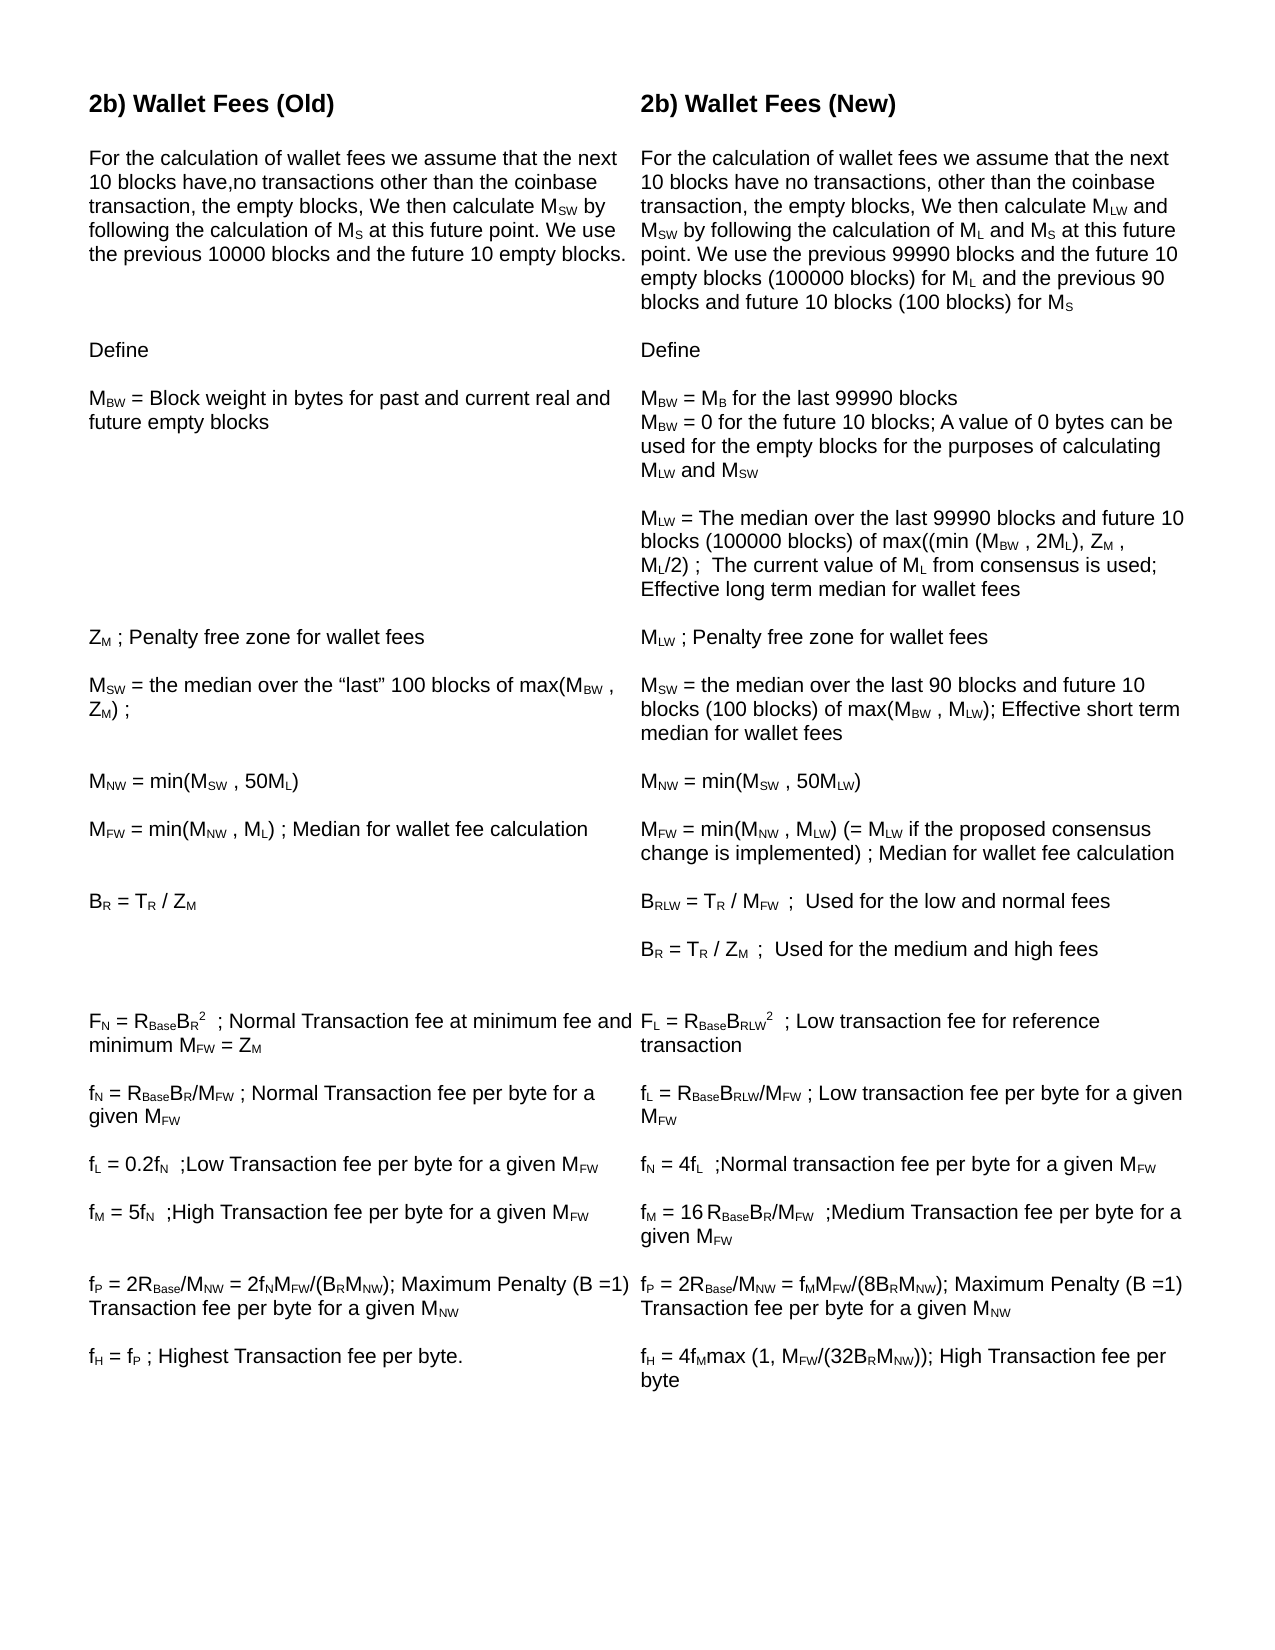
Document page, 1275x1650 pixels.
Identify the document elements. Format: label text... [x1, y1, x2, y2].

text MNW = min(MSW , 50MLW) [640, 769, 1186, 793]
text fH = 4fMmax (1, MFW/(32BRMNW)); High Transaction fee per byte [640, 1344, 1186, 1392]
text fM = 5fN ;High Transaction fee per byte for a given MFW [88, 1200, 634, 1224]
text fN = RBaseBR/MFW ; Normal Transaction fee per byte for a given MFW [88, 1080, 634, 1128]
text MLW = The median over the last 99990 blocks and future 10 blocks (100000 blocks) of max((min (MBW , 2ML), ZM , ML/2) ; The current value of ML from consensus is used; Effective long term median for wallet fees [640, 505, 1186, 601]
text MSW = the median over the last 90 blocks and future 10 blocks (100 blocks) of max(MBW , MLW); Effective short term median for wallet fees [640, 673, 1186, 745]
text BR = TR / ZM ; Used for the medium and high fees [640, 937, 1186, 961]
text 2b) Wallet Fees (Old) [88, 88, 634, 117]
text MFW = min(MNW , MLW) (= MLW if the proposed consensus change is implemented) ; Median for wallet fee calculation [640, 817, 1186, 865]
text MSW = the median over the “last” 100 blocks of max(MBW , ZM) ; [88, 673, 634, 721]
text fL = RBaseBRLW/MFW ; Low transaction fee per byte for a given MFW [640, 1080, 1186, 1128]
text fM = 16 RBaseBR/MFW ;Medium Transaction fee per byte for a given MFW [640, 1200, 1186, 1248]
text FL = RBaseBRLW2 ; Low transaction fee for reference transaction [640, 1008, 1186, 1056]
text ZM ; Penalty free zone for wallet fees [88, 625, 634, 649]
text For the calculation of wallet fees we assume that the next 10 blocks have,no transactions other than the coinbase transaction, the empty blocks, We then calculate MSW by following the calculation of MS at this future point. We use the previous 10000 blocks and the future 10 empty blocks. [88, 146, 634, 266]
text MNW = min(MSW , 50ML) [88, 769, 634, 793]
text FN = RBaseBR2 ; Normal Transaction fee at minimum fee and minimum MFW = ZM [88, 1008, 634, 1056]
text MFW = min(MNW , ML) ; Median for wallet fee calculation [88, 817, 634, 841]
text fH = fP ; Highest Transaction fee per byte. [88, 1344, 634, 1368]
text fP = 2RBase/MNW = fMMFW/(8BRMNW); Maximum Penalty (B =1) Transaction fee per byte for a given MNW [640, 1272, 1186, 1320]
text MLW ; Penalty free zone for wallet fees [640, 625, 1186, 649]
text Define [88, 338, 634, 362]
text BRLW = TR / MFW ; Used for the low and normal fees [640, 889, 1186, 913]
text MBW = Block weight in bytes for past and current real and future empty blocks [88, 386, 634, 433]
text fP = 2RBase/MNW = 2fNMFW/(BRMNW); Maximum Penalty (B =1) Transaction fee per byte for a given MNW [88, 1272, 634, 1320]
text BR = TR / ZM [88, 889, 634, 913]
text 2b) Wallet Fees (New) [640, 88, 1186, 117]
text Define [640, 338, 1186, 362]
text MBW = MB for the last 99990 blocks MBW = 0 for the future 10 blocks; A value of 0 bytes can be used for the empty blocks for the purposes of calculating MLW and MSW [640, 386, 1186, 481]
text fL = 0.2fN ;Low Transaction fee per byte for a given MFW [88, 1152, 634, 1176]
text fN = 4fL ;Normal transaction fee per byte for a given MFW [640, 1152, 1186, 1176]
text For the calculation of wallet fees we assume that the next 10 blocks have no transactions, other than the coinbase transaction, the empty blocks, We then calculate MLW and MSW by following the calculation of ML and MS at this future point. We use the previous 99990 blocks and the future 10 empty blocks (100000 blocks) for ML and the previous 90 blocks and future 10 blocks (100 blocks) for MS [640, 146, 1186, 314]
